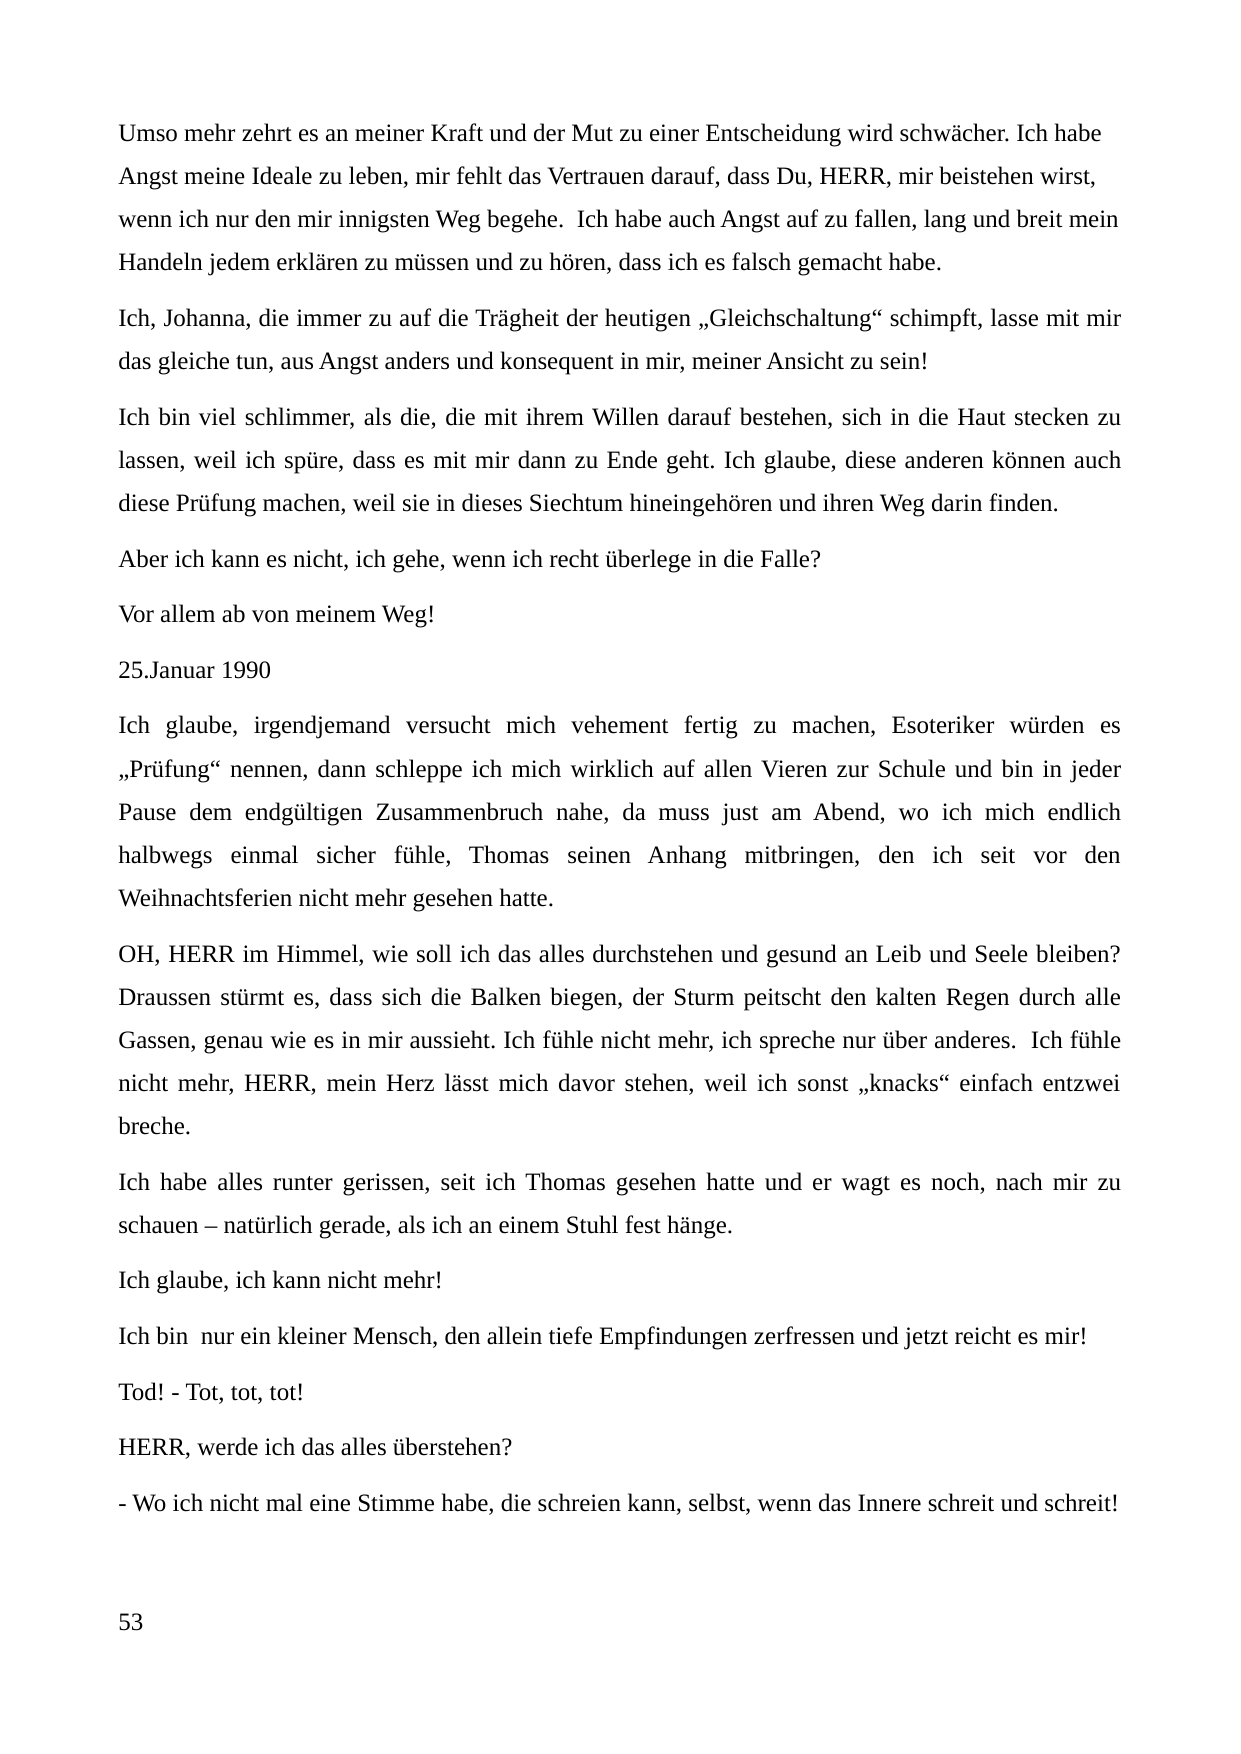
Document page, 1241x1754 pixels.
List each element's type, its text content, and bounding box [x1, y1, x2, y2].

text Umso mehr zehrt es an meiner Kraft und der Mut zu einer Entscheidung wird schwächer. Ich habe Angst meine Ideale zu leben, mir fehlt das Vertrauen darauf, dass Du, HERR, mir beistehen wirst, wenn ich nur den mir innigsten Weg begehe. Ich habe auch Angst auf zu fallen, lang und breit mein Handeln jedem erklären zu müssen und zu hören, dass ich es falsch gemacht habe. [118, 118, 1122, 276]
text - Wo ich nicht mal eine Stimme habe, die schreien kann, selbst, wenn das Innere schreit und schreit! [118, 1488, 1122, 1517]
text Aber ich kann es nicht, ich gehe, wenn ich recht überlege in die Falle? [118, 544, 1122, 572]
text Tod! - Tot, tot, tot! [118, 1377, 1122, 1406]
text Ich bin viel schlimmer, als die, die mit ihrem Willen darauf bestehen, sich in die Haut stecken zu lassen, weil ich spüre, dass es mit mir dann zu Ende geht. Ich glaube, diese anderen können auch diese Prüfung machen, weil sie in dieses Siechtum hineingehören und ihren Weg darin finden. [118, 402, 1122, 517]
text Ich glaube, irgendjemand versucht mich vehement fertig zu machen, Esoteriker würden es „Prüfung“ nennen, dann schleppe ich mich wirklich auf allen Vieren zur Schule und bin in jeder Pause dem endgültigen Zusammenbruch nahe, da muss just am Abend, wo ich mich endlich halbwegs einmal sicher fühle, Thomas seinen Anhang mitbringen, den ich seit vor den Weihnachtsferien nicht mehr gesehen hatte. [118, 711, 1122, 912]
text 25.Januar 1990 [118, 655, 1122, 684]
text Ich glaube, ich kann nicht mehr! [118, 1266, 1122, 1294]
text HERR, werde ich das alles überstehen? [118, 1432, 1122, 1461]
text Ich, Johanna, die immer zu auf die Trägheit der heutigen „Gleichschaltung“ schimpft, lasse mit mir das gleiche tun, aus Angst anders und konsequent in mir, meiner Ansicht zu sein! [118, 303, 1122, 375]
text OH, HERR im Himmel, wie soll ich das alles durchstehen und gesund an Leib und Seele bleiben?Draussen stürmt es, dass sich die Balken biegen, der Sturm peitscht den kalten Regen durch alle Gassen, genau wie es in mir aussieht. Ich fühle nicht mehr, ich spreche nur über anderes. Ich fühle nicht mehr, HERR, mein Herz lässt mich davor stehen, weil ich sonst „knacks“ einfach entzwei breche. [118, 939, 1122, 1140]
text Vor allem ab von meinem Weg! [118, 599, 1122, 628]
text Ich habe alles runter gerissen, seit ich Thomas gesehen hatte und er wagt es noch, nach mir zu schauen – natürlich gerade, als ich an einem Stuhl fest hänge. [118, 1167, 1122, 1239]
text Ich bin nur ein kleiner Mensch, den allein tiefe Empfindungen zerfressen und jetzt reicht es mir! [118, 1321, 1122, 1350]
